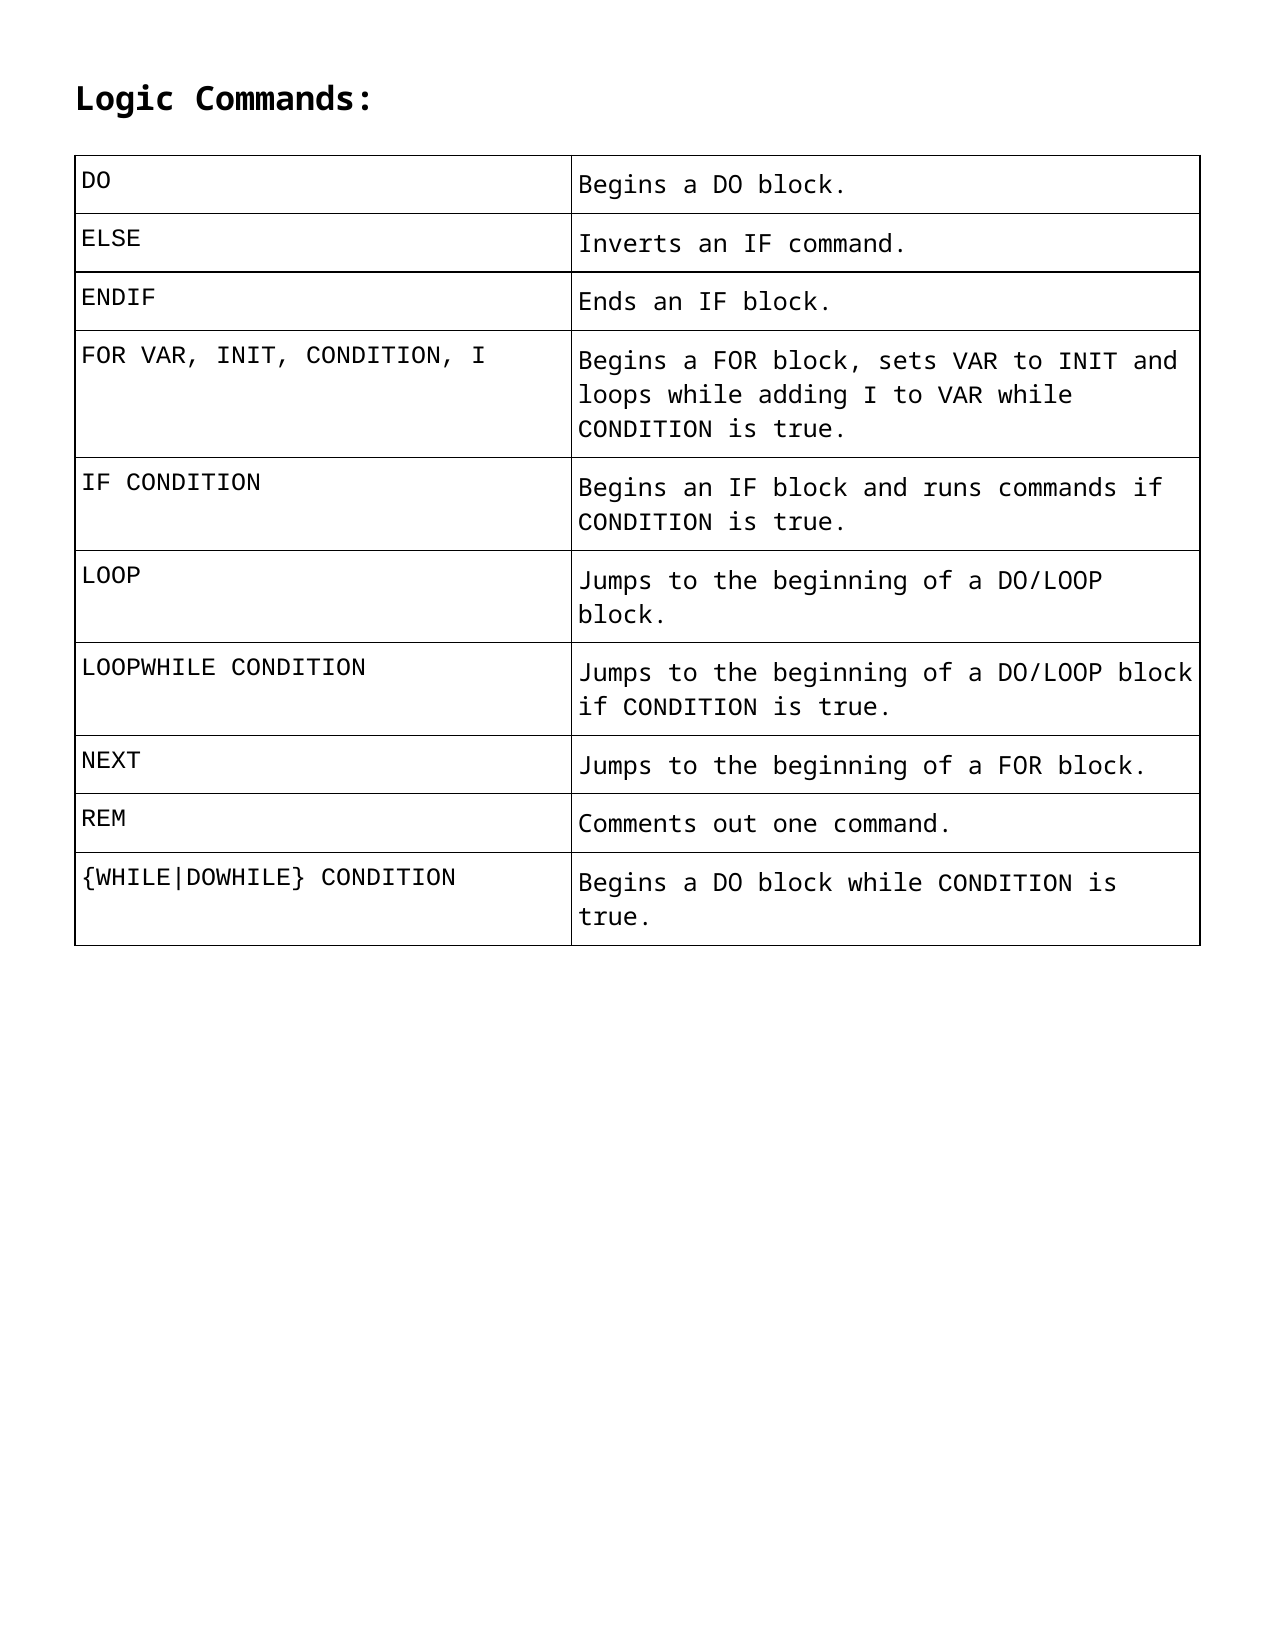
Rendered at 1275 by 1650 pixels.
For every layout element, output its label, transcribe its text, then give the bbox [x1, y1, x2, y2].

table_cell Inverts an IF command. [572, 214, 1199, 271]
table_cell IF CONDITION [76, 458, 571, 550]
table_cell Begins an IF block and runs commands if CONDITION is true. [572, 458, 1199, 550]
table_cell Begins a DO block while CONDITION is true. [572, 853, 1199, 944]
table_cell Comments out one command. [572, 794, 1199, 852]
table_header DO [76, 156, 571, 213]
table_cell ENDIF [76, 273, 571, 330]
table_cell {WHILE|DOWHILE} CONDITION [76, 853, 571, 944]
table_cell Jumps to the beginning of a DO/LOOP block if CONDITION is true. [572, 643, 1199, 735]
table_cell FOR VAR, INIT, CONDITION, I [76, 331, 571, 457]
table_cell Ends an IF block. [572, 273, 1199, 330]
table_cell Begins a FOR block, sets VAR to INIT and loops while adding I to VAR while CONDITION is true. [572, 331, 1199, 457]
table_cell Jumps to the beginning of a FOR block. [572, 736, 1199, 793]
text Logic Commands: [75, 75, 1200, 120]
table_cell ELSE [76, 214, 571, 271]
table_cell NEXT [76, 736, 571, 793]
table_cell LOOP [76, 551, 571, 642]
table_cell Jumps to the beginning of a DO/LOOP block. [572, 551, 1199, 642]
table_cell LOOPWHILE CONDITION [76, 643, 571, 735]
table_cell REM [76, 794, 571, 852]
table_header Begins a DO block. [572, 156, 1199, 213]
